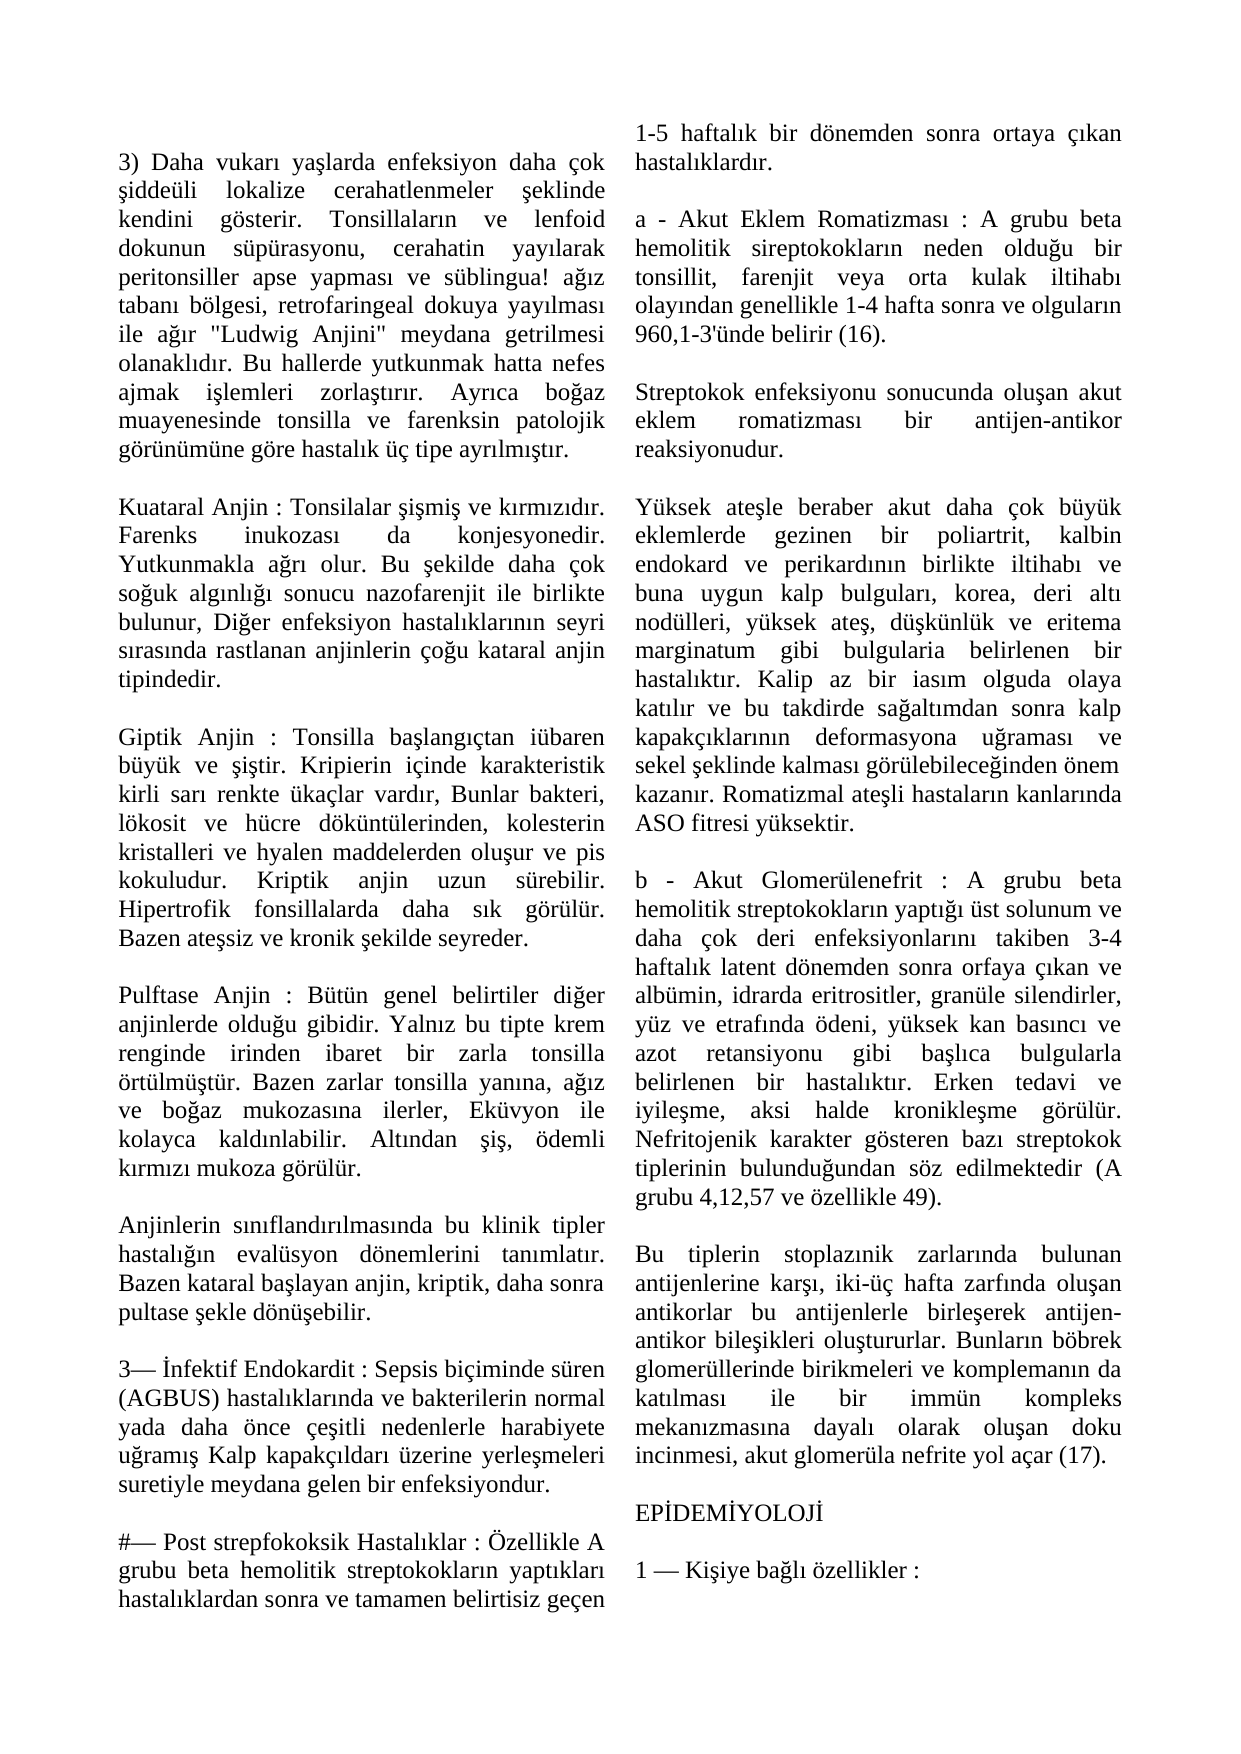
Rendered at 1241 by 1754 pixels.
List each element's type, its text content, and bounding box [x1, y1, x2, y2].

text #— Post strepfokoksik Hastalıklar : Özellikle A grubu beta hemolitik streptokokların yaptıkları hastalıklardan sonra ve tamamen belirtisiz geçen [118, 1527, 605, 1613]
text Pulftase Anjin : Bütün genel belirtiler diğer anjinlerde olduğu gibidir. Yalnız bu tipte krem renginde irinden ibaret bir zarla tonsilla örtülmüştür. Bazen zarlar tonsilla yanına, ağız ve boğaz mukozasına ilerler, Eküvyon ile kolayca kaldınlabilir. Altından şiş, ödemli kırmızı mukoza görülür. [118, 981, 605, 1182]
text kazanır. Romatizmal ateşli hastaların kanlarında ASO fitresi yüksektir. [635, 779, 1122, 837]
text Giptik Anjin : Tonsilla başlangıçtan iübaren büyük ve şiştir. Kripierin içinde karakteristik kirli sarı renkte ükaçlar vardır, Bunlar bakteri, lökosit ve hücre döküntülerinden, kolesterin kristalleri ve hyalen maddelerden oluşur ve pis kokuludur. Kriptik anjin uzun sürebilir. Hipertrofik fonsillalarda daha sık görülür. Bazen ateşsiz ve kronik şekilde seyreder. [118, 722, 605, 952]
text Yüksek ateşle beraber akut daha çok büyük eklemlerde gezinen bir poliartrit, kalbin endokard ve perikardının birlikte iltihabı ve buna uygun kalp bulguları, korea, deri altı nodülleri, yüksek ateş, düşkünlük ve eritema marginatum gibi bulgularia belirlenen bir hastalıktır. Kalip az bir iasım olguda olaya katılır ve bu takdirde sağaltımdan sonra kalp kapakçıklarının deformasyona uğraması ve sekel şeklinde kalması görülebileceğinden önem [635, 492, 1122, 779]
text b - Akut Glomerülenefrit : A grubu beta hemolitik streptokokların yaptığı üst solunum ve daha çok deri enfeksiyonlarını takiben 3-4 haftalık latent dönemden sonra orfaya çıkan ve albümin, idrarda eritrositler, granüle silendirler, yüz ve etrafında ödeni, yüksek kan basıncı ve azot retansiyonu gibi başlıca bulgularla belirlenen bir hastalıktır. Erken tedavi ve iyileşme, aksi halde kronikleşme görülür. Nefritojenik karakter gösteren bazı streptokok tiplerinin bulunduğundan söz edilmektedir (A grubu 4,12,57 ve özellikle 49). [635, 866, 1122, 1211]
text Bu tiplerin stoplazınik zarlarında bulunan antijenlerine karşı, iki-üç hafta zarfında oluşan antikorlar bu antijenlerle birleşerek antijen-antikor bileşikleri oluştururlar. Bunların böbrek glomerüllerinde birikmeleri ve komplemanın da katılması ile bir immün kompleks mekanızmasına dayalı olarak oluşan doku incinmesi, akut glomerüla nefrite yol açar (17). [635, 1239, 1122, 1469]
text 1 — Kişiye bağlı özellikler : [635, 1556, 1122, 1584]
text 1-5 haftalık bir dönemden sonra ortaya çıkan hastalıklardır. [635, 118, 1122, 176]
text a - Akut Eklem Romatizması : A grubu beta hemolitik sireptokokların neden olduğu bir tonsillit, farenjit veya orta kulak iltihabı olayından genellikle 1-4 hafta sonra ve olguların 960,1-3'ünde belirir (16). [635, 204, 1122, 348]
text 3) Daha vukarı yaşlarda enfeksiyon daha çok şiddeüli lokalize cerahatlenmeler şeklinde kendini gösterir. Tonsillaların ve lenfoid dokunun süpürasyonu, cerahatin yayılarak peritonsiller apse yapması ve süblingua! ağız tabanı bölgesi, retrofaringeal dokuya yayılması ile ağır "Ludwig Anjini" meydana getrilmesi olanaklıdır. Bu hallerde yutkunmak hatta nefes ajmak işlemleri zorlaştırır. Ayrıca boğaz muayenesinde tonsilla ve farenksin patolojik görünümüne göre hastalık üç tipe ayrılmıştır. [118, 147, 605, 463]
text EPİDEMİYOLOJİ [635, 1498, 1122, 1527]
text Streptokok enfeksiyonu sonucunda oluşan akut eklem romatizması bir antijen-antikor reaksiyonudur. [635, 377, 1122, 463]
text 3— İnfektif Endokardit : Sepsis biçiminde süren (AGBUS) hastalıklarında ve bakterilerin normal yada daha önce çeşitli nedenlerle harabiyete uğramış Kalp kapakçıldarı üzerine yerleşmeleri suretiyle meydana gelen bir enfeksiyondur. [118, 1354, 605, 1498]
text Anjinlerin sınıflandırılmasında bu klinik tipler hastalığın evalüsyon dönemlerini tanımlatır. Bazen kataral başlayan anjin, kriptik, daha sonra [118, 1211, 605, 1297]
text pultase şekle dönüşebilir. [118, 1297, 605, 1326]
text Kuataral Anjin : Tonsilalar şişmiş ve kırmızıdır. Farenks inukozası da konjesyonedir. Yutkunmakla ağrı olur. Bu şekilde daha çok soğuk algınlığı sonucu nazofarenjit ile birlikte bulunur, Diğer enfeksiyon hastalıklarının seyri sırasında rastlanan anjinlerin çoğu kataral anjin tipindedir. [118, 492, 605, 693]
